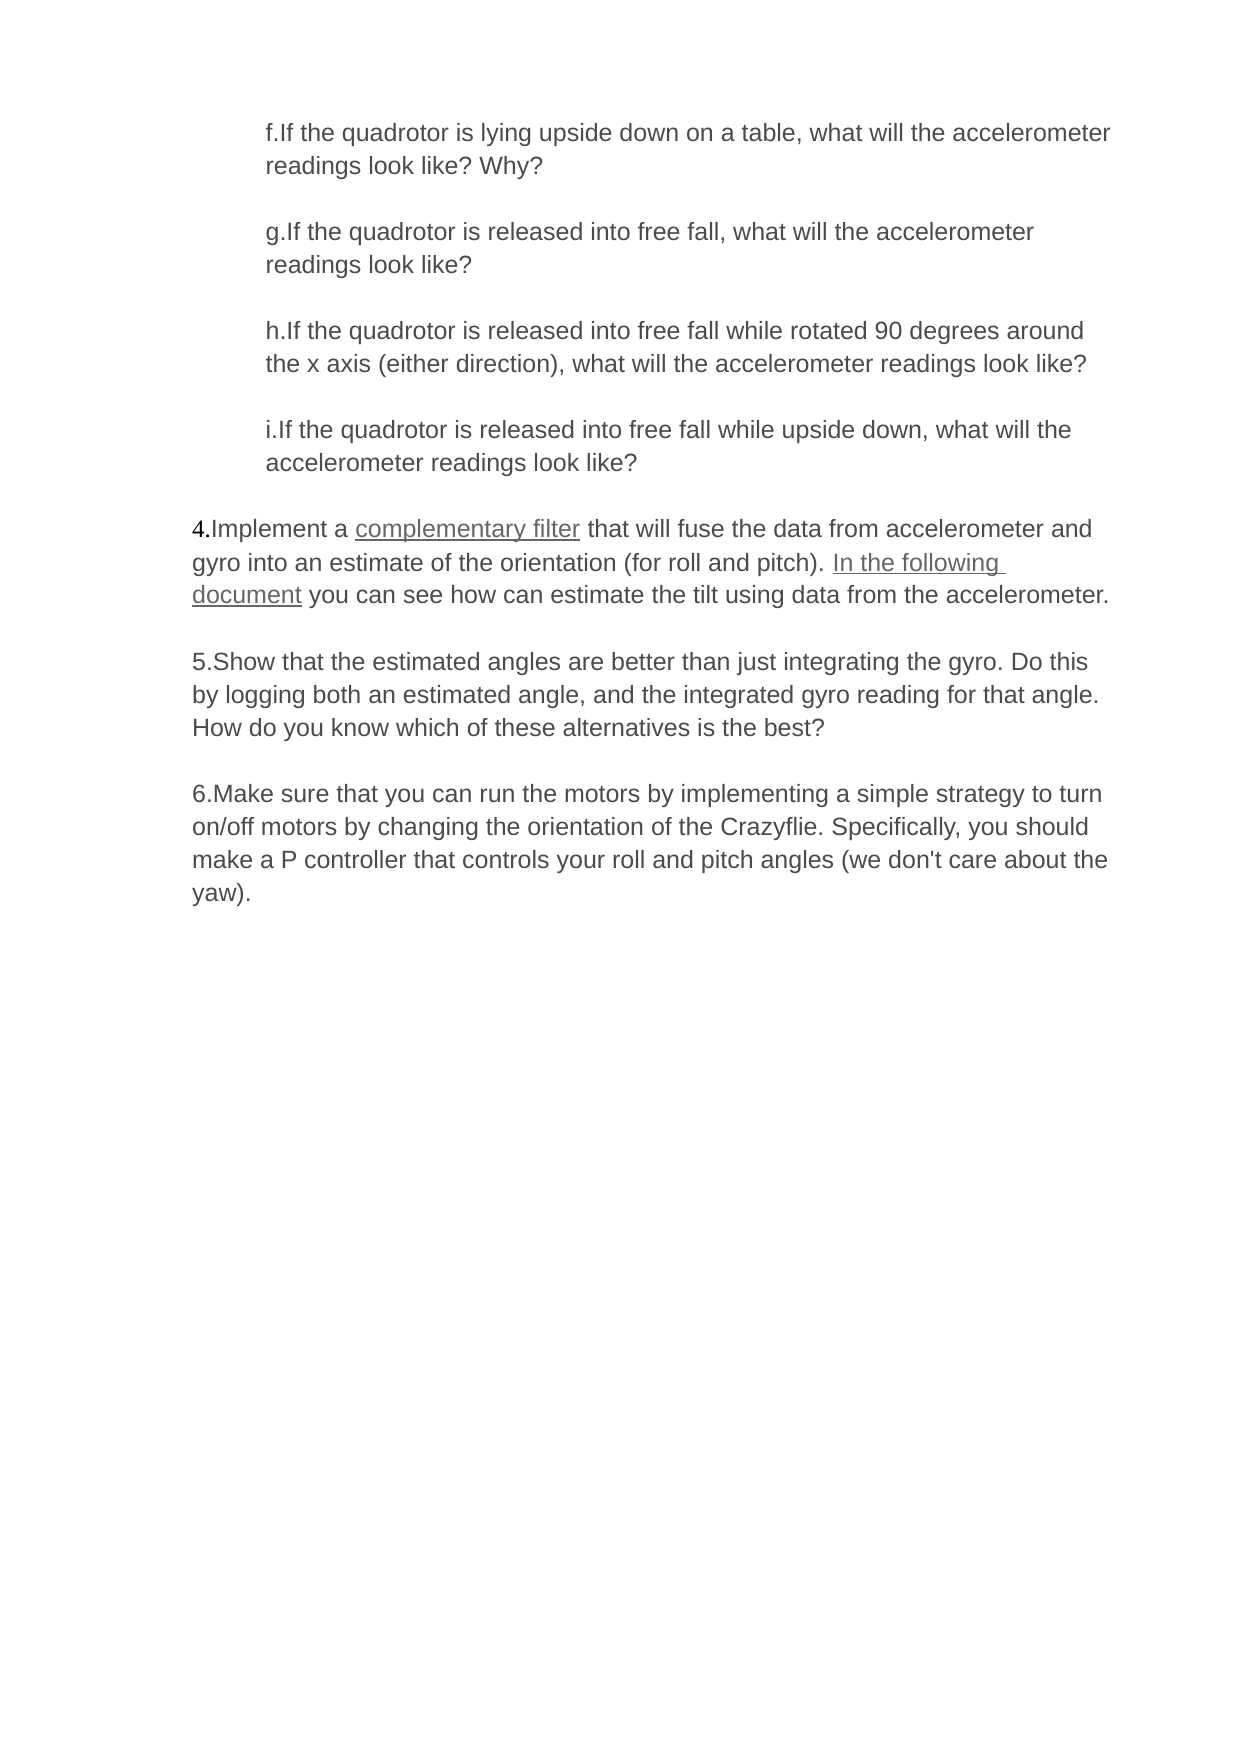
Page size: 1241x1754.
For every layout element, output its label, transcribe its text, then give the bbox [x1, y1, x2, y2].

list If the quadrotor is lying upside down on a table, what will the accelerometer readings look like? Why? [118, 118, 1122, 213]
list If the quadrotor is released into free fall while rotated 90 degrees around the x axis (either direction), what will the accelerometer readings look like? [118, 316, 1122, 411]
list If the quadrotor is released into free fall, what will the accelerometer readings look like? [118, 217, 1122, 312]
list Implement a complementary filter that will fuse the data from accelerometer and gyro into an estimate of the orientation (for roll and pitch). In the following document you can see how can estimate the tilt using data from the accelerometer. [118, 514, 1122, 642]
list Show that the estimated angles are better than just integrating the gyro. Do this by logging both an estimated angle, and the integrated gyro reading for that angle. How do you know which of these alternatives is the best? [118, 647, 1122, 774]
list If the quadrotor is released into free fall while upside down, what will the accelerometer readings look like? [118, 415, 1122, 510]
list Make sure that you can run the motors by implementing a simple strategy to turn on/off motors by changing the orientation of the Crazyflie. Specifically, you should make a P controller that controls your roll and pitch angles (we don't care about the yaw). [118, 779, 1122, 906]
